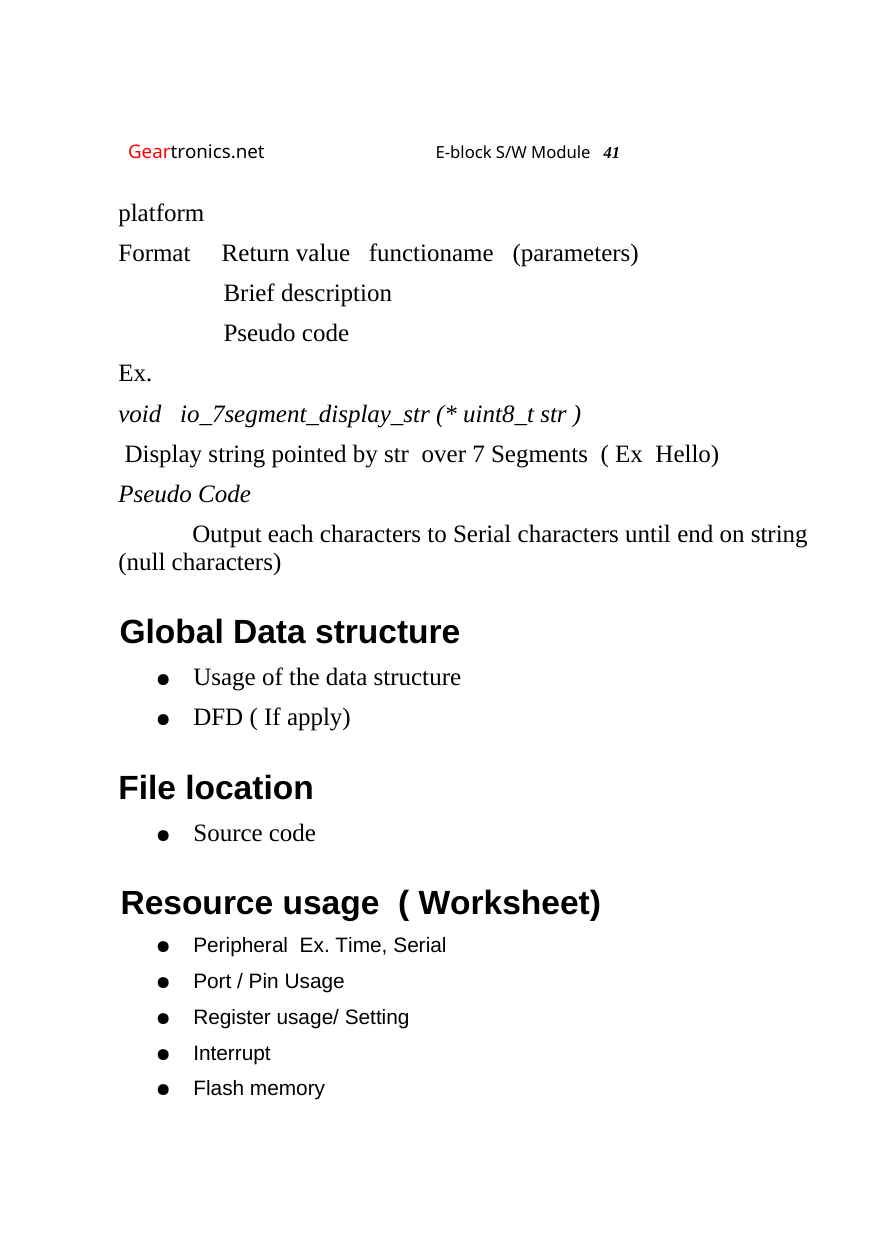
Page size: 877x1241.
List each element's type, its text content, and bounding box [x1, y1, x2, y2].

list Register usage/ Setting [156, 1005, 837, 1028]
list Flash memory [156, 1077, 837, 1100]
list Port / Pin Usage [156, 969, 837, 993]
text Output each characters to Serial characters until end on string (null characters) [118, 520, 837, 576]
text platform [118, 199, 837, 226]
subtitle File location [118, 769, 837, 806]
text Display string pointed by str over 7 Segments ( Ex Hello) [118, 440, 837, 468]
list Usage of the data structure [156, 663, 837, 691]
text void io_7segment_display_str (* uint8_t str ) [118, 400, 837, 427]
list Interrupt [156, 1041, 837, 1064]
text Brief description [118, 279, 837, 307]
list DFD ( If apply) [156, 703, 837, 731]
list Peripheral Ex. Time, Serial [156, 934, 837, 957]
subtitle Resource usage ( Worksheet) [83, 884, 837, 921]
subtitle Global Data structure [82, 613, 837, 651]
text Ex. [118, 359, 837, 387]
text Pseudo code [118, 319, 837, 347]
text Pseudo Code [118, 480, 837, 508]
list Source code [156, 819, 837, 846]
text Format Return value functioname (parameters) [118, 239, 837, 267]
